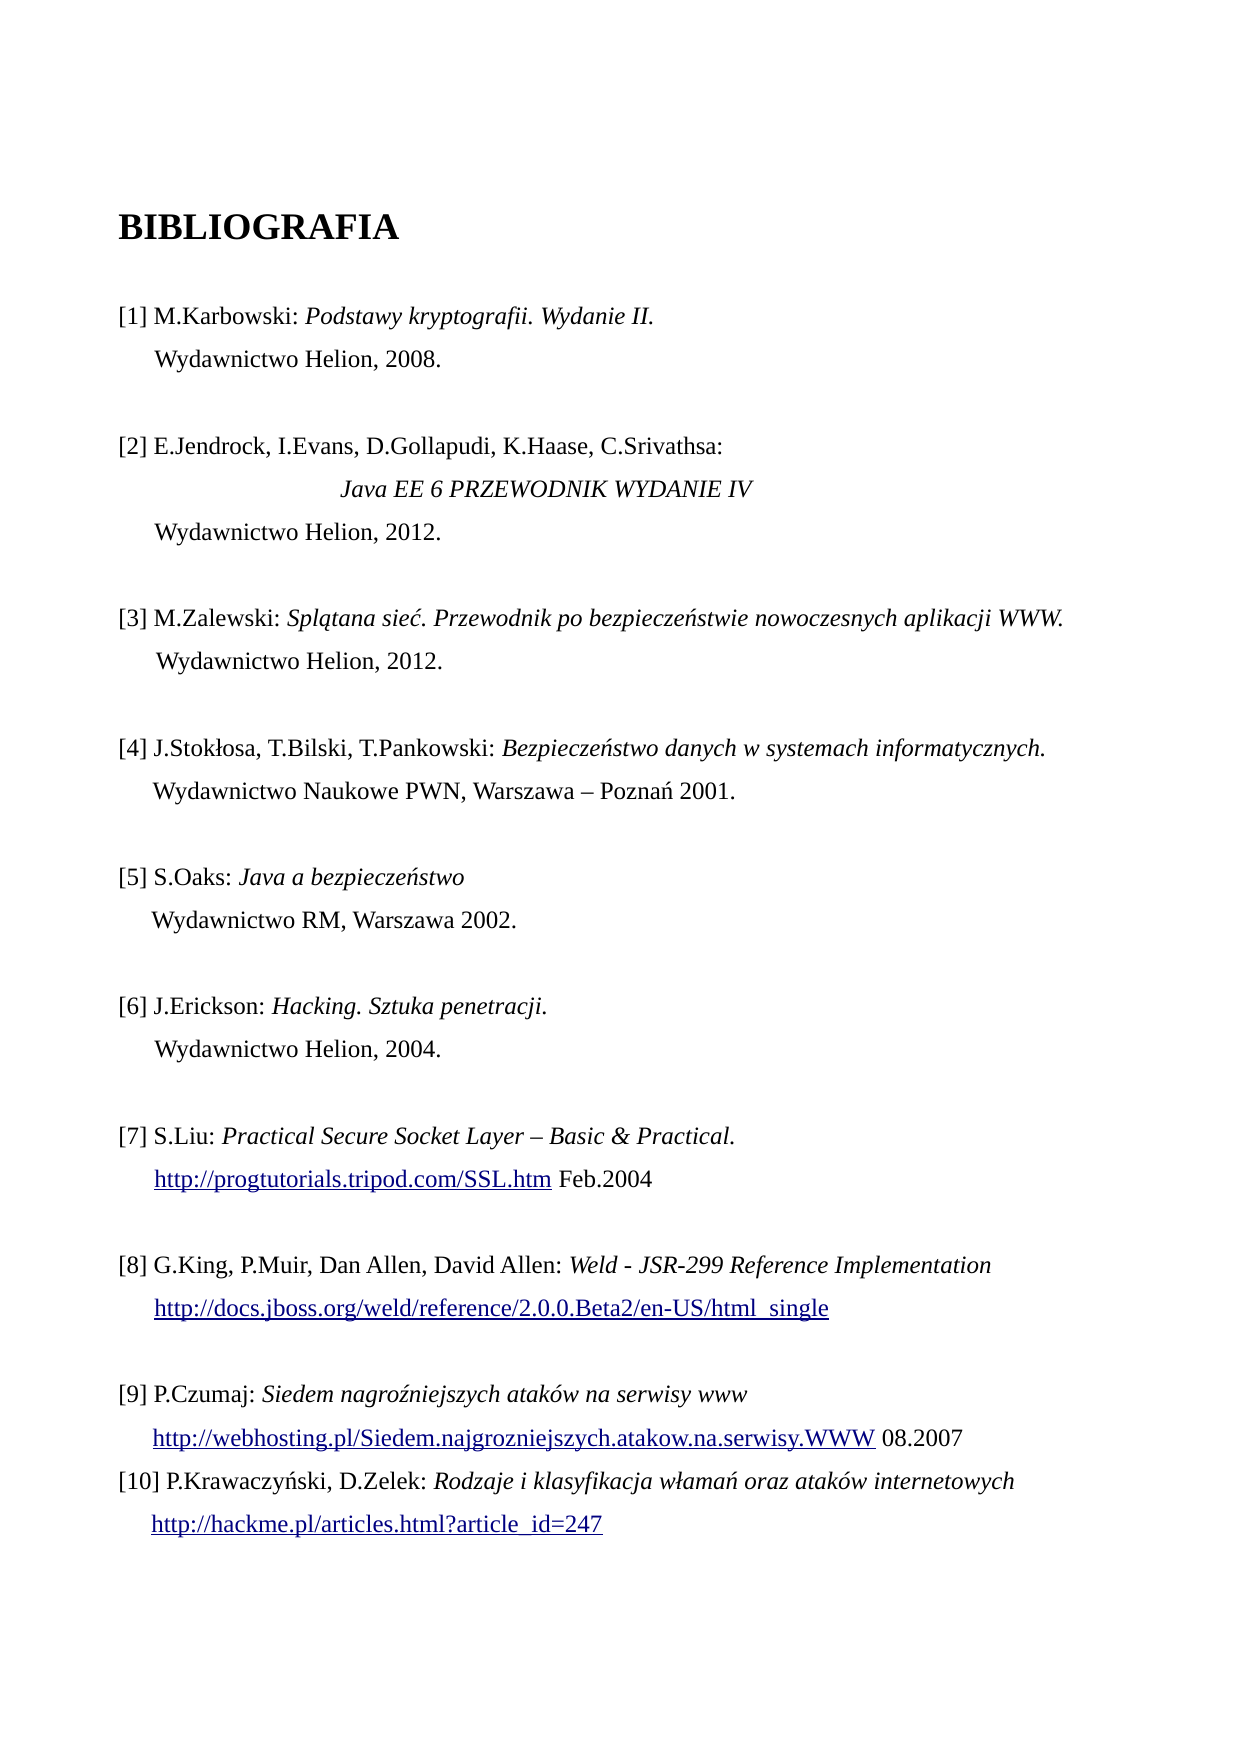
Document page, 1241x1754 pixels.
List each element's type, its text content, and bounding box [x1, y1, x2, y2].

text Wydawnictwo Helion, 2012. [118, 517, 1122, 546]
text http://webhosting.pl/Siedem.najgrozniejszych.atakow.na.serwisy.WWW 08.2007 [118, 1423, 1122, 1451]
text [10] P.Krawaczyński, D.Zelek: Rodzaje i klasyfikacja włamań oraz ataków internetowych [118, 1466, 1122, 1494]
text [1] M.Karbowski: Podstawy kryptografii. Wydanie II. [118, 301, 1122, 330]
text [4] J.Stokłosa, T.Bilski, T.Pankowski: Bezpieczeństwo danych w systemach informatycznych. [118, 733, 1122, 761]
text Wydawnictwo Helion, 2004. [118, 1034, 1122, 1063]
text Wydawnictwo Helion, 2008. [118, 344, 1122, 373]
text [2] E.Jendrock, I.Evans, D.Gollapudi, K.Haase, C.Srivathsa: [118, 431, 1122, 459]
text http://hackme.pl/articles.html?article_id=247 [118, 1509, 1122, 1538]
text [9] P.Czumaj: Siedem nagroźniejszych ataków na serwisy www [118, 1379, 1122, 1408]
text [5] S.Oaks: Java a bezpieczeństwo [118, 862, 1122, 891]
text [6] J.Erickson: Hacking. Sztuka penetracji. [118, 991, 1122, 1020]
text http://docs.jboss.org/weld/reference/2.0.0.Beta2/en-US/html_single [118, 1293, 1122, 1322]
text BIBLIOGRAFIA [118, 204, 1122, 247]
text Wydawnictwo Naukowe PWN, Warszawa – Poznań 2001. [118, 776, 1122, 804]
text [7] S.Liu: Practical Secure Socket Layer – Basic & Practical. [118, 1121, 1122, 1149]
text Java EE 6 PRZEWODNIK WYDANIE IV [118, 474, 1122, 503]
text [8] G.King, P.Muir, Dan Allen, David Allen: Weld - JSR-299 Reference Implementation [118, 1250, 1122, 1279]
text Wydawnictwo Helion, 2012. [118, 646, 1122, 675]
text http://progtutorials.tripod.com/SSL.htm Feb.2004 [118, 1164, 1122, 1193]
text [3] M.Zalewski: Splątana sieć. Przewodnik po bezpieczeństwie nowoczesnych aplikacji WWW. [118, 603, 1122, 632]
text Wydawnictwo RM, Warszawa 2002. [118, 905, 1122, 934]
